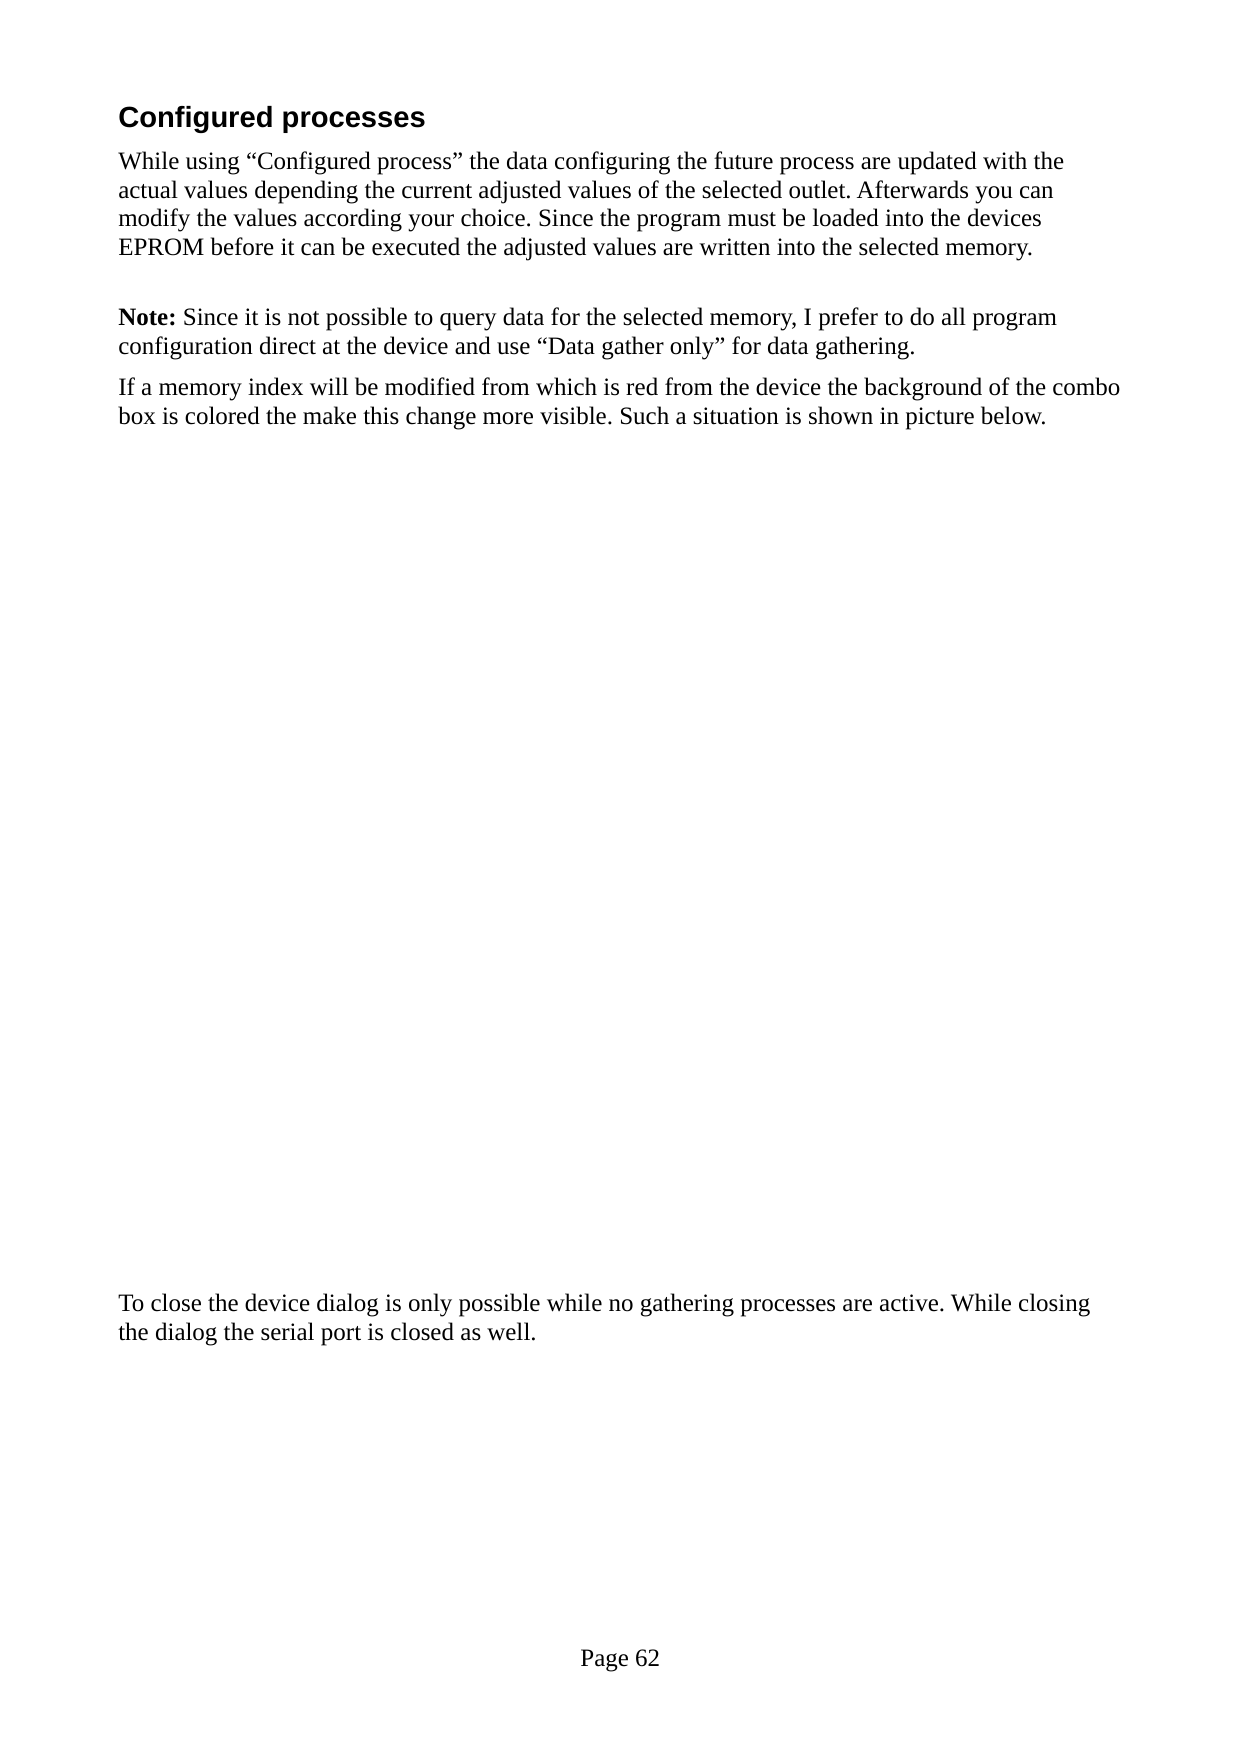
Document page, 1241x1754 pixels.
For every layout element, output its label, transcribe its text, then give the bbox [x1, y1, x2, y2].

subtitle Configured processes [118, 100, 1122, 133]
text If a memory index will be modified from which is red from the device the background of the combo box is colored the make this change more visible. Such a situation is shown in picture below. [118, 372, 1122, 458]
text Note: Since it is not possible to query data for the selected memory, I prefer to do all program configuration direct at the device and use “Data gather only” for data gathering. [118, 302, 1122, 360]
text While using “Configured process” the data configuring the future process are updated with the actual values depending the current adjusted values of the selected outlet. Afterwards you can modify the values according your choice. Since the program must be loaded into the devices EPROM before it can be executed the adjusted values are written into the selected memory. [118, 146, 1122, 290]
text To close the device dialog is only possible while no gathering processes are active. While closing the dialog the serial port is closed as well. [118, 1288, 1122, 1345]
